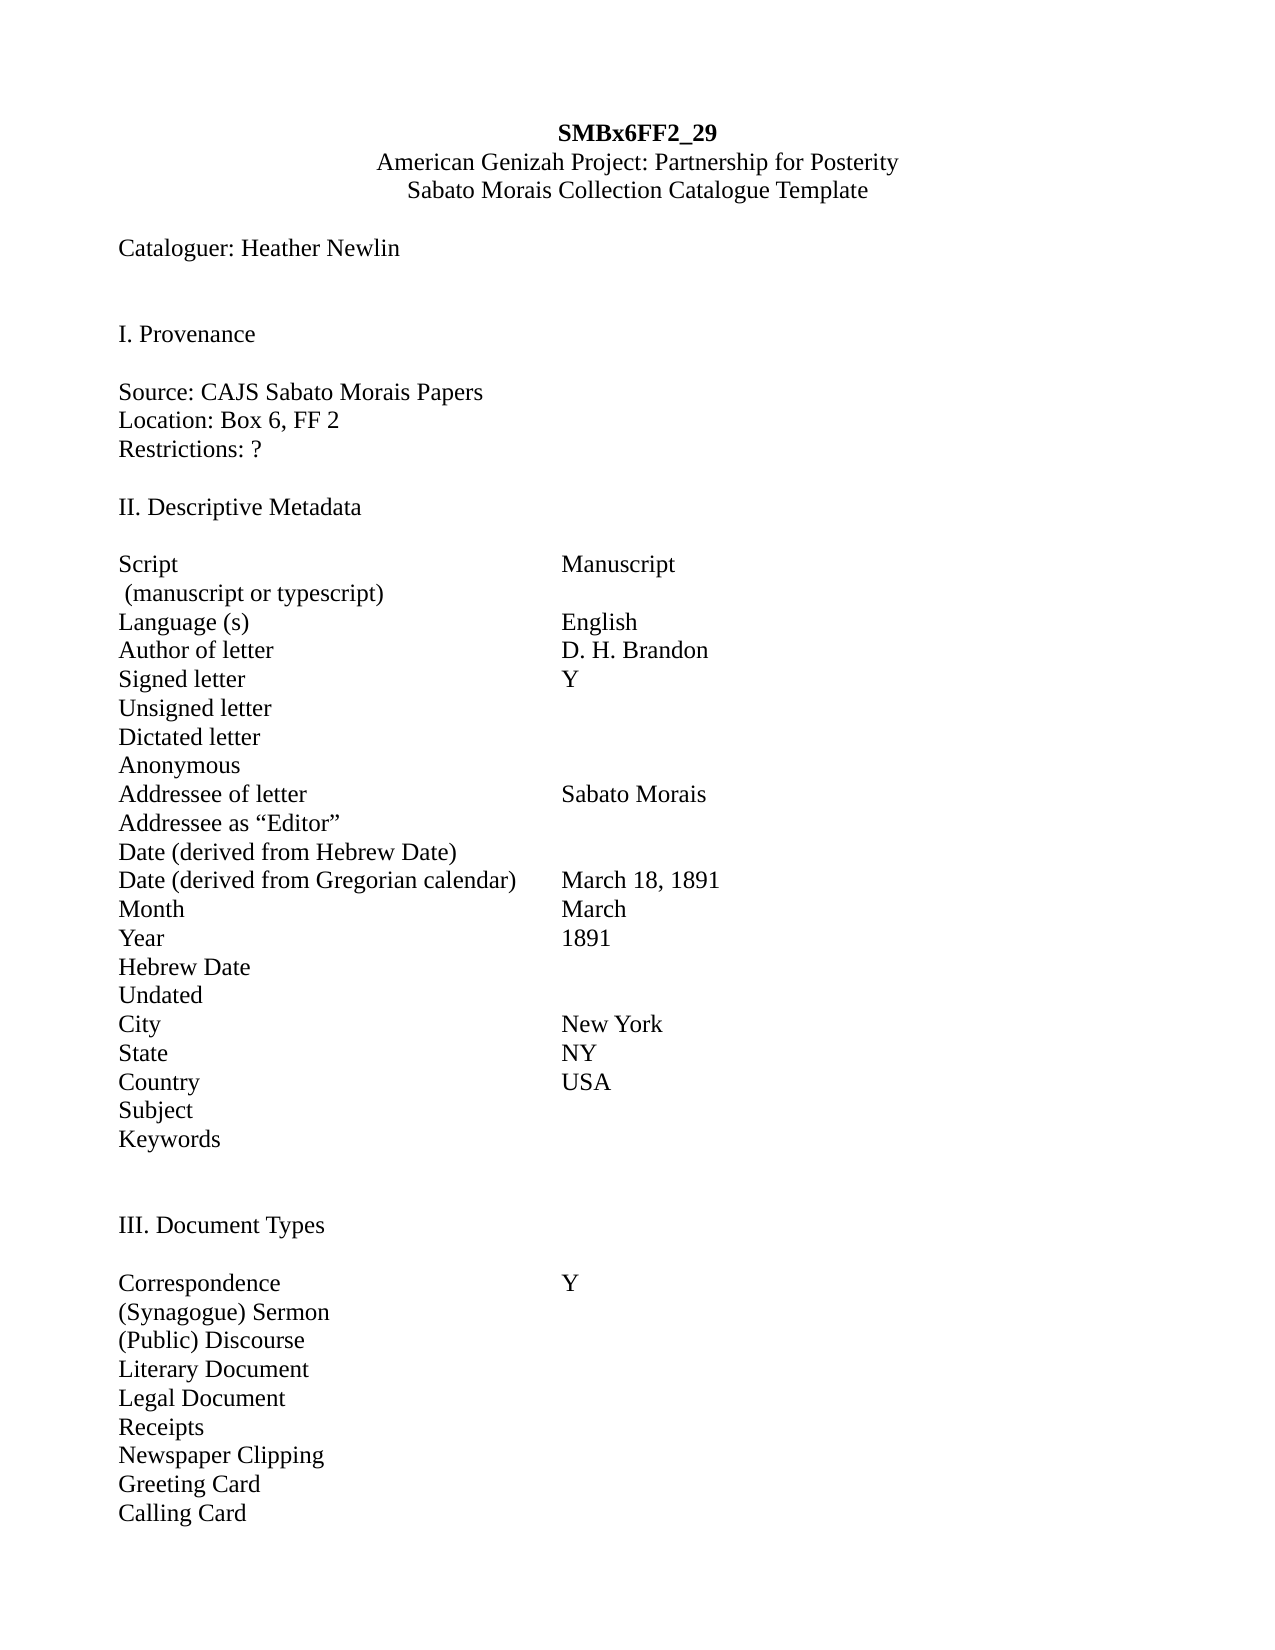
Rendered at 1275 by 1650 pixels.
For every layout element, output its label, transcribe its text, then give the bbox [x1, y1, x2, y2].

text III. Document Types [118, 1211, 1157, 1239]
text (Synagogue) Sermon [118, 1297, 1157, 1326]
text Unsigned letter [118, 693, 1157, 722]
text Anonymous [118, 751, 1157, 779]
text Legal Document [118, 1383, 1157, 1412]
text Dictated letter [118, 722, 1157, 751]
text Hebrew Date [118, 952, 1157, 981]
text Subject [118, 1096, 1157, 1124]
text Country USA [118, 1067, 1157, 1096]
text Literary Document [118, 1354, 1157, 1383]
text Addressee as “Editor” [118, 808, 1157, 837]
text II. Descriptive Metadata [118, 492, 1157, 521]
text Location: Box 6, FF 2 [118, 406, 1157, 434]
text Script Manuscript [118, 549, 1157, 578]
text Greeting Card [118, 1469, 1157, 1498]
text Correspondence Y [118, 1268, 1157, 1297]
text City New York [118, 1009, 1157, 1038]
text American Genizah Project: Partnership for Posterity [118, 147, 1157, 176]
text Receipts [118, 1412, 1157, 1441]
text Signed letter Y [118, 664, 1157, 693]
text Year 1891 [118, 923, 1157, 952]
text Keywords [118, 1124, 1157, 1153]
text Date (derived from Gregorian calendar) March 18, 1891 [118, 866, 1157, 894]
text Month March [118, 894, 1157, 923]
text Addressee of letter Sabato Morais [118, 779, 1157, 808]
text Undated [118, 981, 1157, 1009]
text Author of letter D. H. Brandon [118, 636, 1157, 664]
text Calling Card [118, 1498, 1157, 1527]
text State NY [118, 1038, 1157, 1067]
text Newspaper Clipping [118, 1441, 1157, 1469]
text I. Provenance [118, 319, 1157, 348]
text Restrictions: ? [118, 434, 1157, 463]
text (Public) Discourse [118, 1326, 1157, 1354]
text (manuscript or typescript) [118, 578, 1157, 607]
text Language (s) English [118, 607, 1157, 636]
text Source: CAJS Sabato Morais Papers [118, 377, 1157, 406]
text Cataloguer: Heather Newlin [118, 233, 1157, 262]
text Date (derived from Hebrew Date) [118, 837, 1157, 866]
text SMBx6FF2_29 [118, 118, 1157, 147]
text Sabato Morais Collection Catalogue Template [118, 176, 1157, 204]
